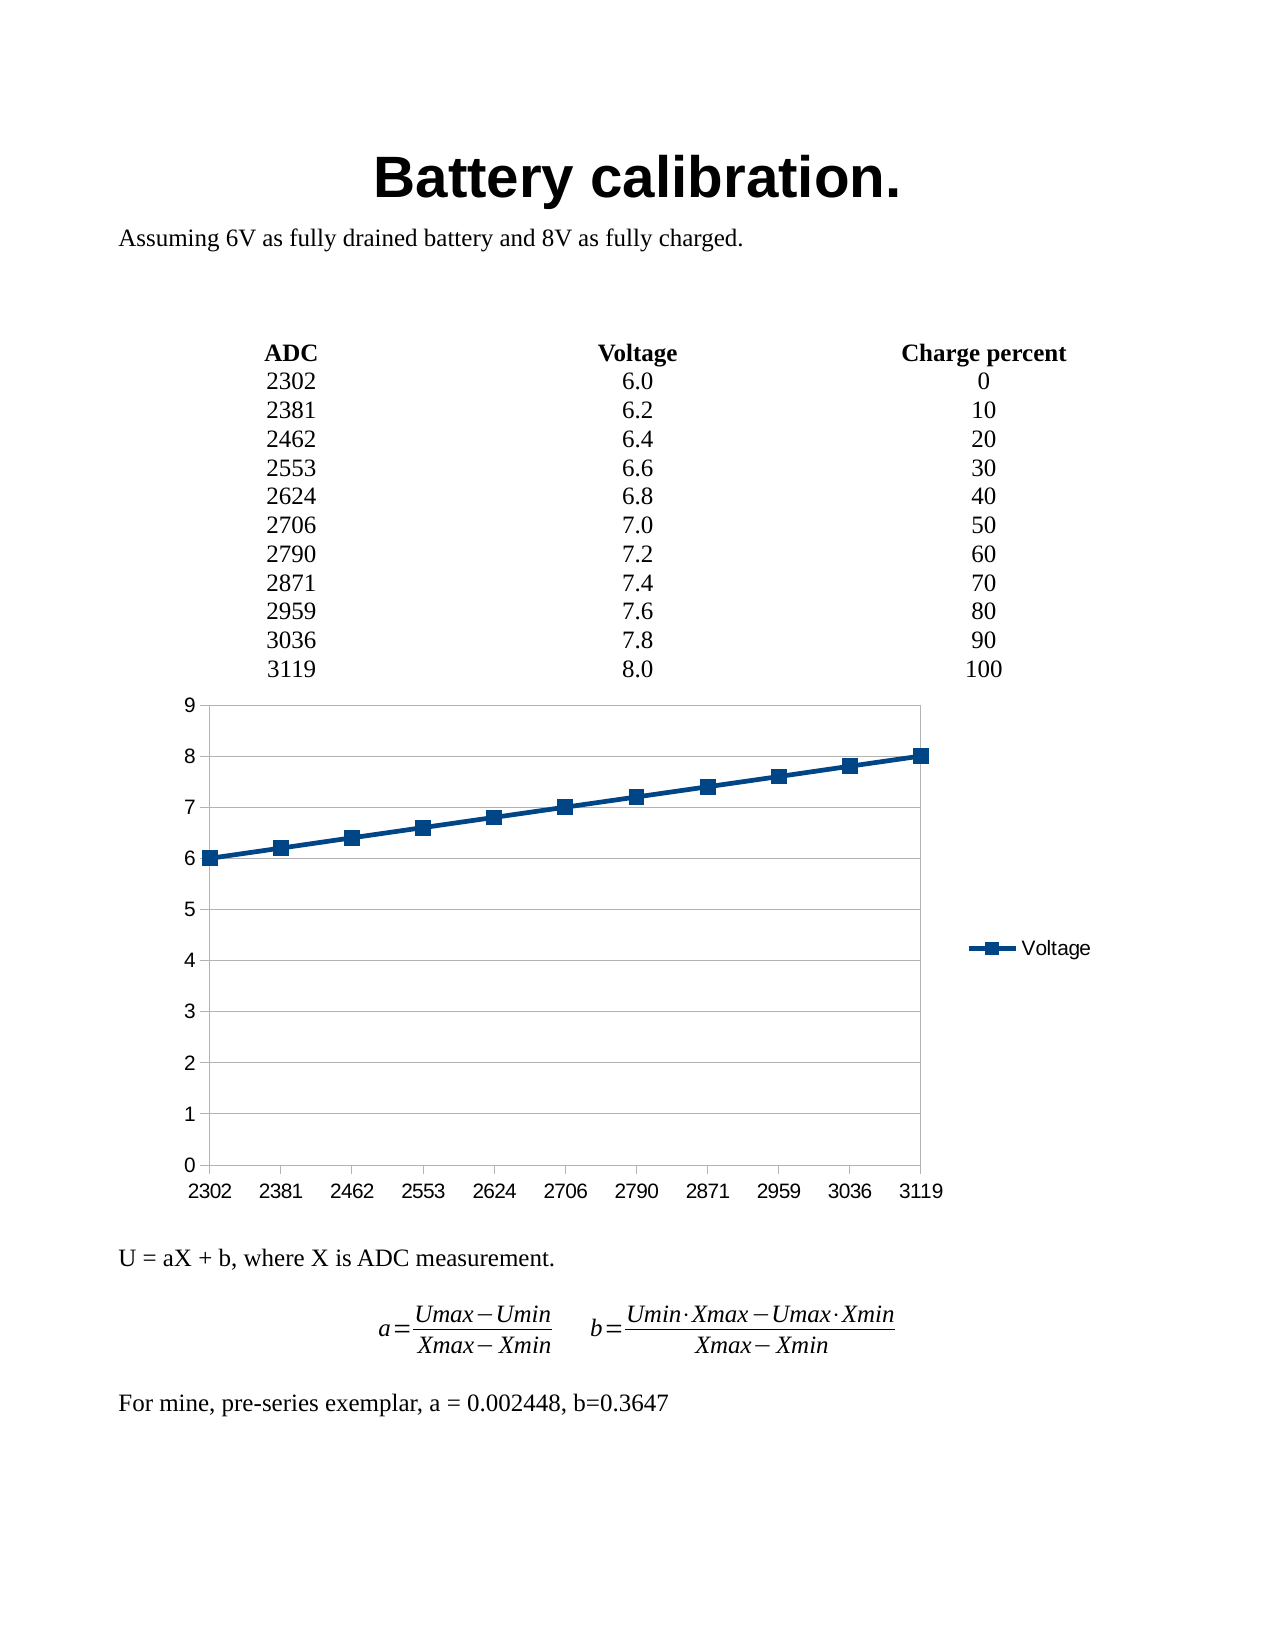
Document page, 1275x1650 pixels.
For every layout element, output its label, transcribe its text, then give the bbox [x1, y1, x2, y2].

table_cell 0 [811, 366, 1157, 395]
text Assuming 6V as fully drained battery and 8V as fully charged. [118, 223, 1157, 251]
table_cell 3119 [118, 654, 464, 683]
table_cell 80 [811, 596, 1157, 625]
table_cell 2302 [118, 366, 464, 395]
table_cell 6.8 [464, 481, 811, 510]
table_cell 6.6 [464, 453, 811, 481]
table_cell 3036 [118, 625, 464, 654]
table_cell 70 [811, 568, 1157, 596]
table_cell 20 [811, 424, 1157, 453]
table_cell 8.0 [464, 654, 811, 683]
table_header Charge percent [811, 338, 1157, 366]
title Battery calibration. [118, 143, 1157, 210]
text U = aX + b, where X is ADC measurement. [118, 1243, 1157, 1272]
table_cell 7.4 [464, 568, 811, 596]
text For mine, pre-series exemplar, a = 0.002448, b=0.3647 [118, 1388, 1157, 1417]
table_header ADC [118, 338, 464, 366]
table_cell 50 [811, 510, 1157, 539]
table_cell 7.2 [464, 539, 811, 568]
table_header Voltage [464, 338, 811, 366]
table_cell 2381 [118, 395, 464, 424]
table_cell 2706 [118, 510, 464, 539]
table_cell 100 [811, 654, 1157, 683]
table_cell 7.0 [464, 510, 811, 539]
table_cell 2553 [118, 453, 464, 481]
table_cell 6.2 [464, 395, 811, 424]
table_cell 2624 [118, 481, 464, 510]
table_cell 10 [811, 395, 1157, 424]
table_cell 2871 [118, 568, 464, 596]
table_cell 2462 [118, 424, 464, 453]
table_cell 6.0 [464, 366, 811, 395]
table_cell 7.6 [464, 596, 811, 625]
table_cell 2790 [118, 539, 464, 568]
table_cell 40 [811, 481, 1157, 510]
table_cell 7.8 [464, 625, 811, 654]
table_cell 2959 [118, 596, 464, 625]
table_cell 6.4 [464, 424, 811, 453]
table_cell 60 [811, 539, 1157, 568]
table_cell 30 [811, 453, 1157, 481]
table_cell 90 [811, 625, 1157, 654]
